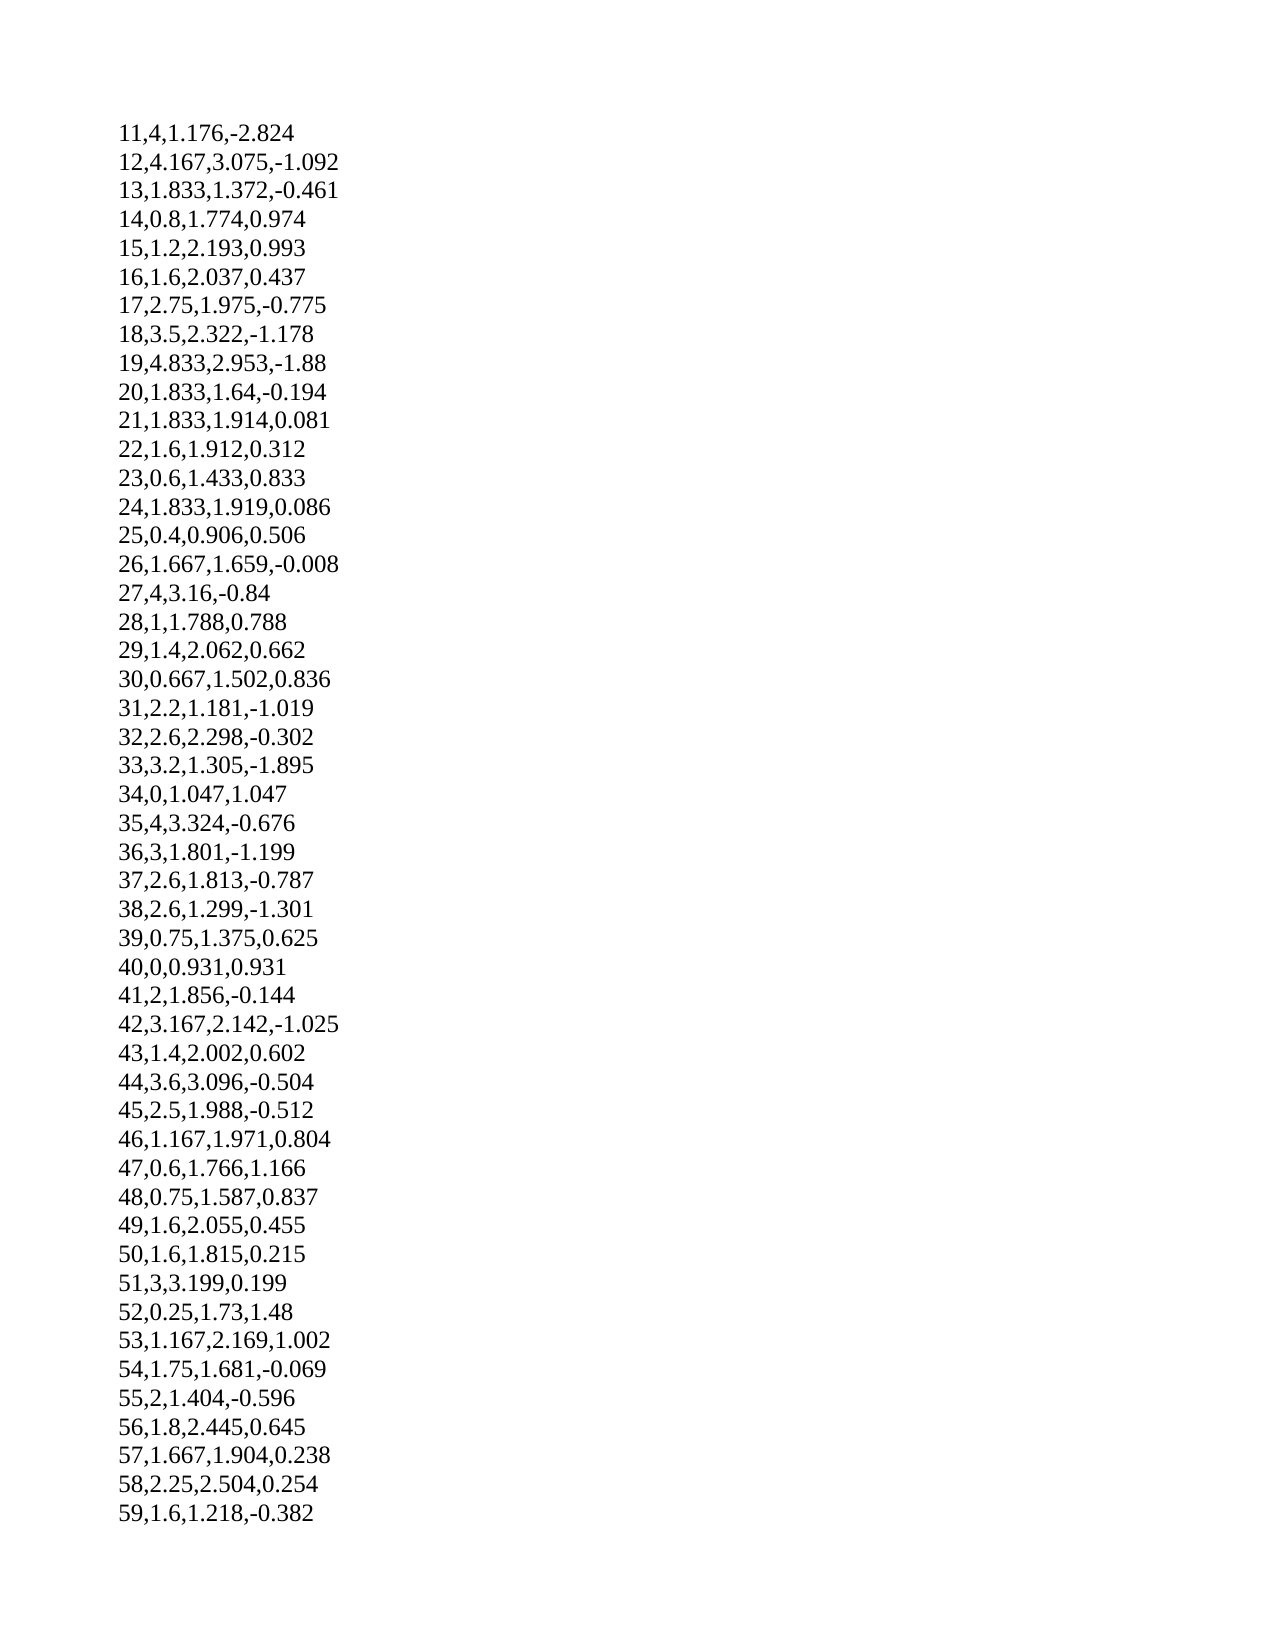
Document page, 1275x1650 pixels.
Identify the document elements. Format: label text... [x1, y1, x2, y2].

text 23,0.6,1.433,0.833 [118, 463, 1157, 492]
text 14,0.8,1.774,0.974 [118, 204, 1157, 233]
text 29,1.4,2.062,0.662 [118, 636, 1157, 664]
text 45,2.5,1.988,-0.512 [118, 1096, 1157, 1124]
text 32,2.6,2.298,-0.302 [118, 722, 1157, 751]
text 37,2.6,1.813,-0.787 [118, 866, 1157, 894]
text 42,3.167,2.142,-1.025 [118, 1009, 1157, 1038]
text 17,2.75,1.975,-0.775 [118, 291, 1157, 319]
text 26,1.667,1.659,-0.008 [118, 549, 1157, 578]
text 19,4.833,2.953,-1.88 [118, 348, 1157, 377]
text 30,0.667,1.502,0.836 [118, 664, 1157, 693]
text 53,1.167,2.169,1.002 [118, 1326, 1157, 1354]
text 12,4.167,3.075,-1.092 [118, 147, 1157, 176]
text 59,1.6,1.218,-0.382 [118, 1498, 1157, 1527]
text 44,3.6,3.096,-0.504 [118, 1067, 1157, 1096]
text 13,1.833,1.372,-0.461 [118, 176, 1157, 204]
text 22,1.6,1.912,0.312 [118, 434, 1157, 463]
text 57,1.667,1.904,0.238 [118, 1441, 1157, 1469]
text 11,4,1.176,-2.824 [118, 118, 1157, 147]
text 33,3.2,1.305,-1.895 [118, 751, 1157, 779]
text 54,1.75,1.681,-0.069 [118, 1354, 1157, 1383]
text 28,1,1.788,0.788 [118, 607, 1157, 636]
text 35,4,3.324,-0.676 [118, 808, 1157, 837]
text 46,1.167,1.971,0.804 [118, 1124, 1157, 1153]
text 18,3.5,2.322,-1.178 [118, 319, 1157, 348]
text 21,1.833,1.914,0.081 [118, 406, 1157, 434]
text 43,1.4,2.002,0.602 [118, 1038, 1157, 1067]
text 39,0.75,1.375,0.625 [118, 923, 1157, 952]
text 16,1.6,2.037,0.437 [118, 262, 1157, 291]
text 51,3,3.199,0.199 [118, 1268, 1157, 1297]
text 36,3,1.801,-1.199 [118, 837, 1157, 866]
text 52,0.25,1.73,1.48 [118, 1297, 1157, 1326]
text 15,1.2,2.193,0.993 [118, 233, 1157, 262]
text 56,1.8,2.445,0.645 [118, 1412, 1157, 1441]
text 20,1.833,1.64,-0.194 [118, 377, 1157, 406]
text 41,2,1.856,-0.144 [118, 981, 1157, 1009]
text 50,1.6,1.815,0.215 [118, 1239, 1157, 1268]
text 47,0.6,1.766,1.166 [118, 1153, 1157, 1182]
text 48,0.75,1.587,0.837 [118, 1182, 1157, 1211]
text 58,2.25,2.504,0.254 [118, 1469, 1157, 1498]
text 40,0,0.931,0.931 [118, 952, 1157, 981]
text 38,2.6,1.299,-1.301 [118, 894, 1157, 923]
text 24,1.833,1.919,0.086 [118, 492, 1157, 521]
text 31,2.2,1.181,-1.019 [118, 693, 1157, 722]
text 25,0.4,0.906,0.506 [118, 521, 1157, 549]
text 55,2,1.404,-0.596 [118, 1383, 1157, 1412]
text 49,1.6,2.055,0.455 [118, 1211, 1157, 1239]
text 27,4,3.16,-0.84 [118, 578, 1157, 607]
text 34,0,1.047,1.047 [118, 779, 1157, 808]
